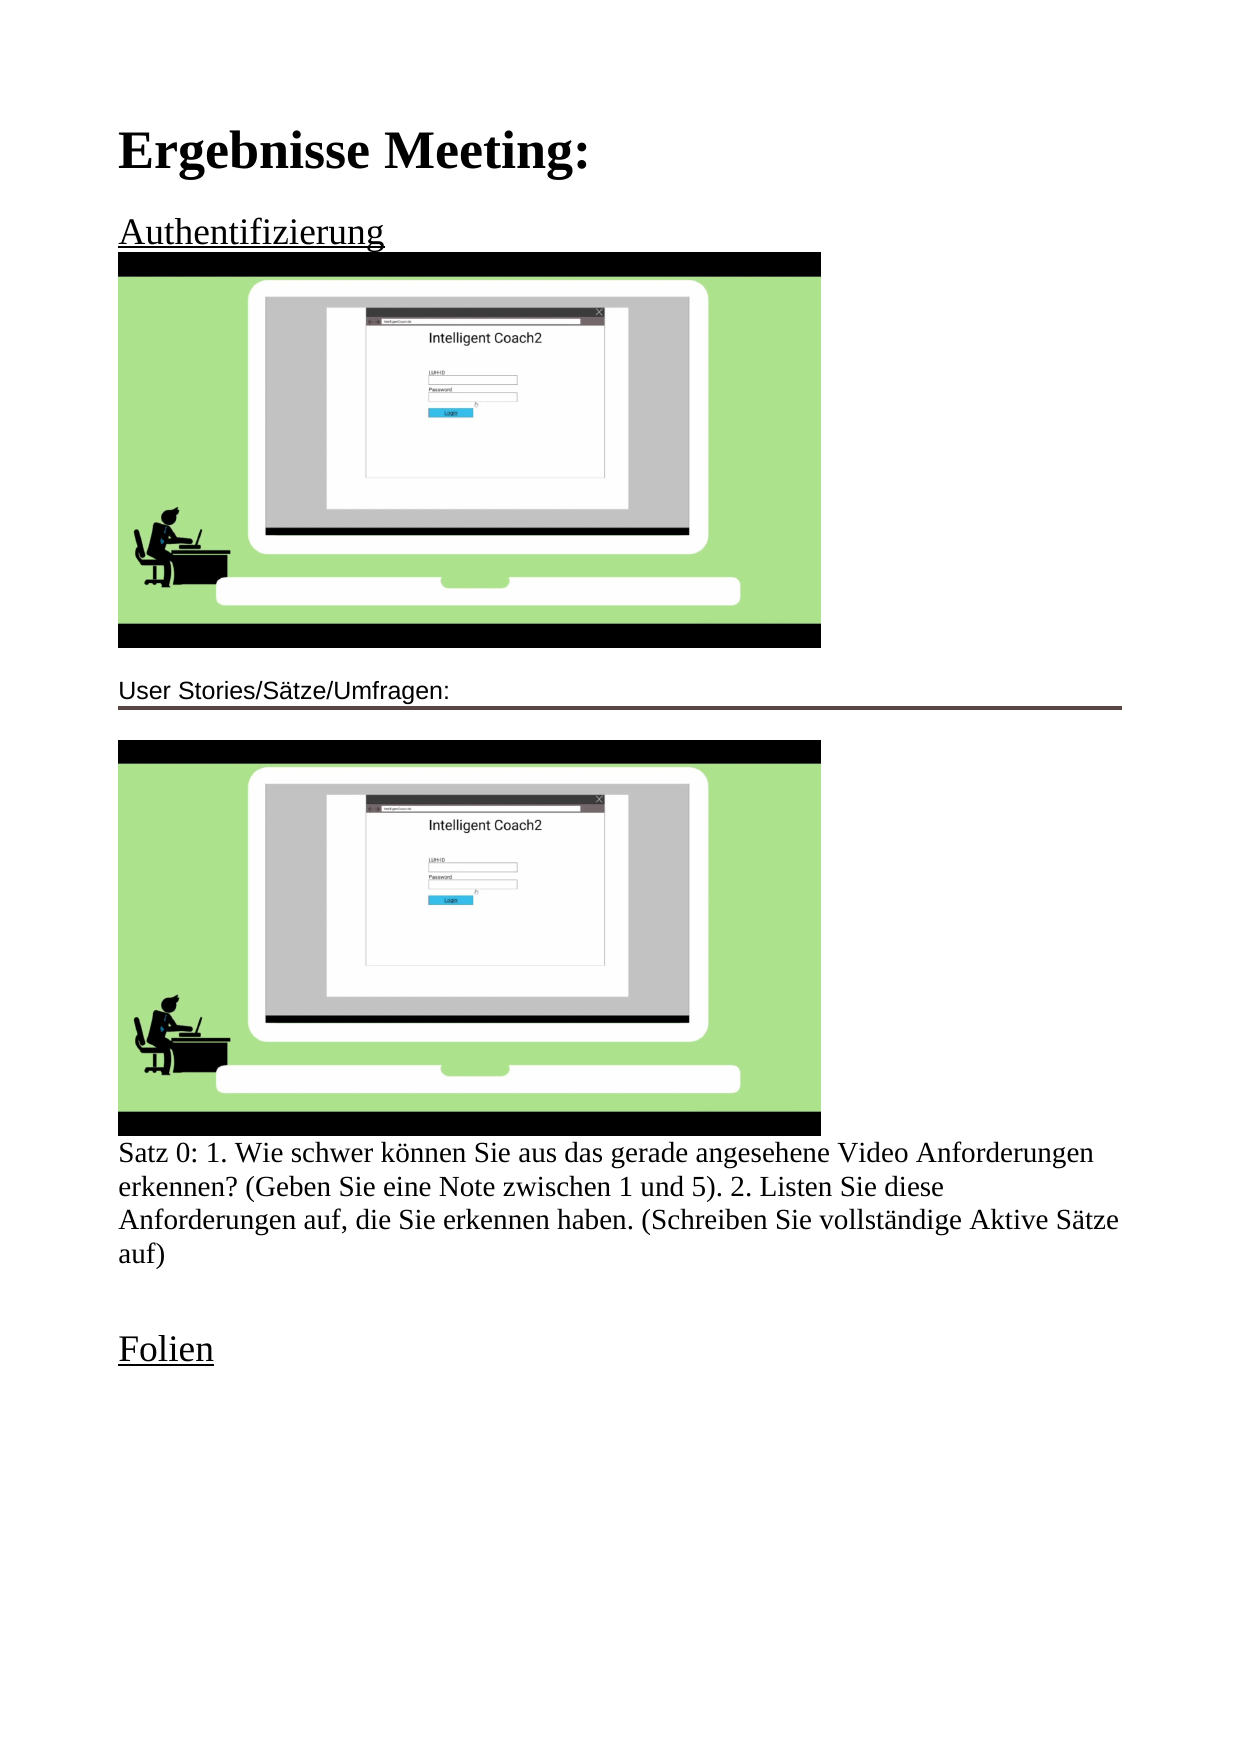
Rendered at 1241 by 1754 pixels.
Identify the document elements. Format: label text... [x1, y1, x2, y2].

subtitle Ergebnisse Meeting: [118, 118, 1122, 180]
text User Stories/Sätze/Umfragen: [118, 676, 1122, 706]
subtitle Authentifizierung [118, 209, 1122, 252]
picture [118, 740, 821, 1136]
picture [118, 252, 821, 648]
text Satz 0: 1. Wie schwer können Sie aus das gerade angesehene Video Anforderungen erkennen? (Geben Sie eine Note zwischen 1 und 5). 2. Listen Sie diese Anforderungen auf, die Sie erkennen haben. (Schreiben Sie vollständige Aktive Sätze auf) [118, 1135, 1122, 1269]
subtitle Folien [118, 1327, 1122, 1370]
